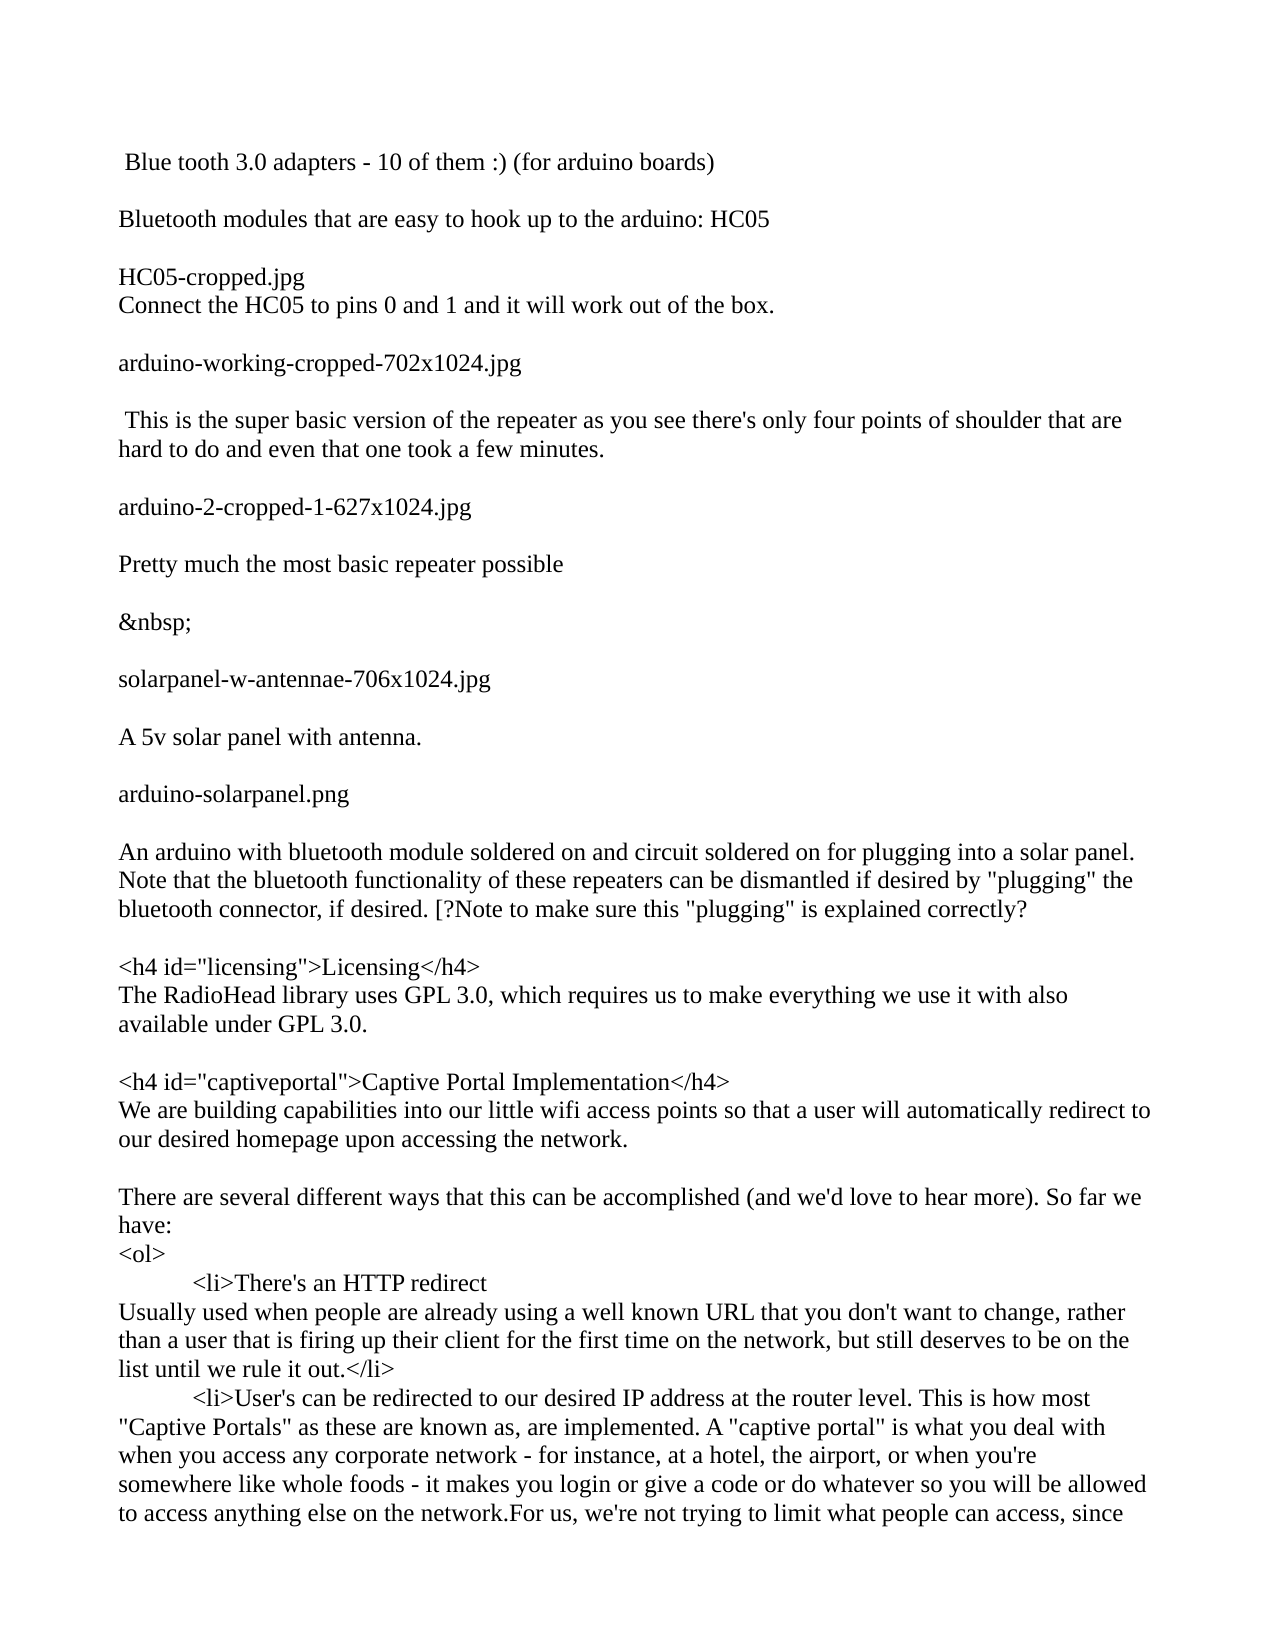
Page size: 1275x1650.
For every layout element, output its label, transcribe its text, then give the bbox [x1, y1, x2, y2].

text Usually used when people are already using a well known URL that you don't want to change, rather than a user that is firing up their client for the first time on the network, but still deserves to be on the list until we rule it out.</li> [118, 1297, 1157, 1383]
text A 5v solar panel with antenna. [118, 722, 1157, 751]
text HC05-cropped.jpg [118, 262, 1157, 291]
text Connect the HC05 to pins 0 and 1 and it will work out of the box. [118, 291, 1157, 319]
text The RadioHead library uses GPL 3.0, which requires us to make everything we use it with also available under GPL 3.0. [118, 981, 1157, 1038]
text <li>There's an HTTP redirect [118, 1268, 1157, 1297]
text arduino-working-cropped-702x1024.jpg [118, 348, 1157, 377]
text Blue tooth 3.0 adapters - 10 of them :) (for arduino boards) [118, 147, 1157, 176]
text There are several different ways that this can be accomplished (and we'd love to hear more). So far we have: [118, 1182, 1157, 1239]
text <h4 id="captiveportal">Captive Portal Implementation</h4> [118, 1067, 1157, 1096]
text <ol> [118, 1239, 1157, 1268]
text Bluetooth modules that are easy to hook up to the arduino: HC05 [118, 204, 1157, 233]
text An arduino with bluetooth module soldered on and circuit soldered on for plugging into a solar panel. Note that the bluetooth functionality of these repeaters can be dismantled if desired by "plugging" the bluetooth connector, if desired. [?Note to make sure this "plugging" is explained correctly? [118, 837, 1157, 923]
text solarpanel-w-antennae-706x1024.jpg [118, 664, 1157, 693]
text arduino-solarpanel.png [118, 779, 1157, 808]
text &nbsp; [118, 607, 1157, 636]
text arduino-2-cropped-1-627x1024.jpg [118, 492, 1157, 521]
text We are building capabilities into our little wifi access points so that a user will automatically redirect to our desired homepage upon accessing the network. [118, 1096, 1157, 1153]
text Pretty much the most basic repeater possible [118, 549, 1157, 578]
text <h4 id="licensing">Licensing</h4> [118, 952, 1157, 981]
text This is the super basic version of the repeater as you see there's only four points of shoulder that are hard to do and even that one took a few minutes. [118, 406, 1157, 463]
text <li>User's can be redirected to our desired IP address at the router level. This is how most "Captive Portals" as these are known as, are implemented. A "captive portal" is what you deal with when you access any corporate network - for instance, at a hotel, the airport, or when you're somewhere like whole foods - it makes you login or give a code or do whatever so you will be allowed to access anything else on the network.For us, we're not trying to limit what people can access, since [118, 1383, 1157, 1527]
